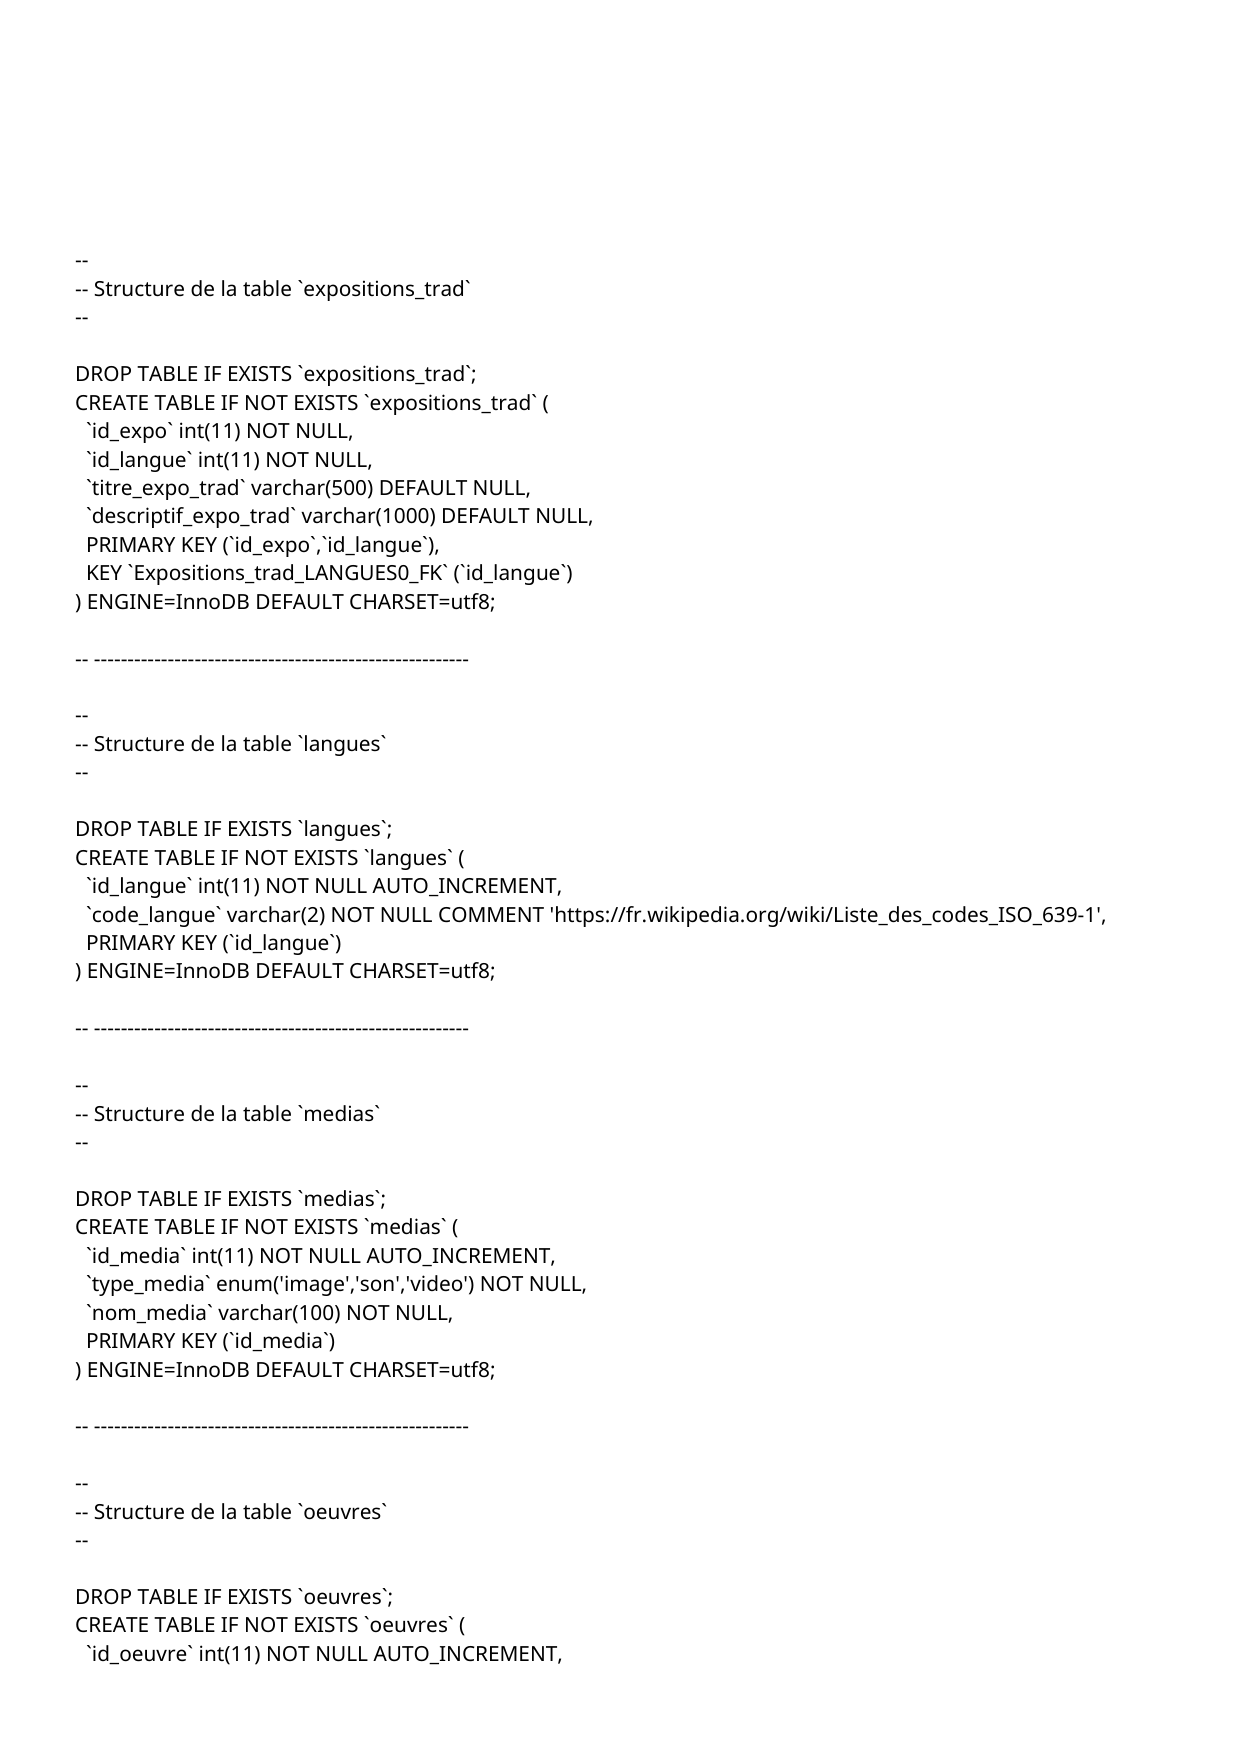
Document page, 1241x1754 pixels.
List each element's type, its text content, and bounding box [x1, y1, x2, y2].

text -- -- Structure de la table `expositions_trad` -- DROP TABLE IF EXISTS `expositions_trad`; CREATE TABLE IF NOT EXISTS `expositions_trad` ( `id_expo` int(11) NOT NULL, `id_langue` int(11) NOT NULL, `titre_expo_trad` varchar(500) DEFAULT NULL, `descriptif_expo_trad` varchar(1000) DEFAULT NULL, PRIMARY KEY (`id_expo`,`id_langue`), KEY `Expositions_trad_LANGUES0_FK` (`id_langue`) ) ENGINE=InnoDB DEFAULT CHARSET=utf8; -- -------------------------------------------------------- -- -- Structure de la table `langues` -- DROP TABLE IF EXISTS `langues`; CREATE TABLE IF NOT EXISTS `langues` ( `id_langue` int(11) NOT NULL AUTO_INCREMENT, `code_langue` varchar(2) NOT NULL COMMENT 'https://fr.wikipedia.org/wiki/Liste_des_codes_ISO_639-1', PRIMARY KEY (`id_langue`) ) ENGINE=InnoDB DEFAULT CHARSET=utf8; -- -------------------------------------------------------- -- -- Structure de la table `medias` -- DROP TABLE IF EXISTS `medias`; CREATE TABLE IF NOT EXISTS `medias` ( `id_media` int(11) NOT NULL AUTO_INCREMENT, `type_media` enum('image','son','video') NOT NULL, `nom_media` varchar(100) NOT NULL, PRIMARY KEY (`id_media`) ) ENGINE=InnoDB DEFAULT CHARSET=utf8; -- -------------------------------------------------------- -- -- Structure de la table `oeuvres` -- DROP TABLE IF EXISTS `oeuvres`; CREATE TABLE IF NOT EXISTS `oeuvres` ( `id_oeuvre` int(11) NOT NULL AUTO_INCREMENT, [75, 217, 1165, 1667]
